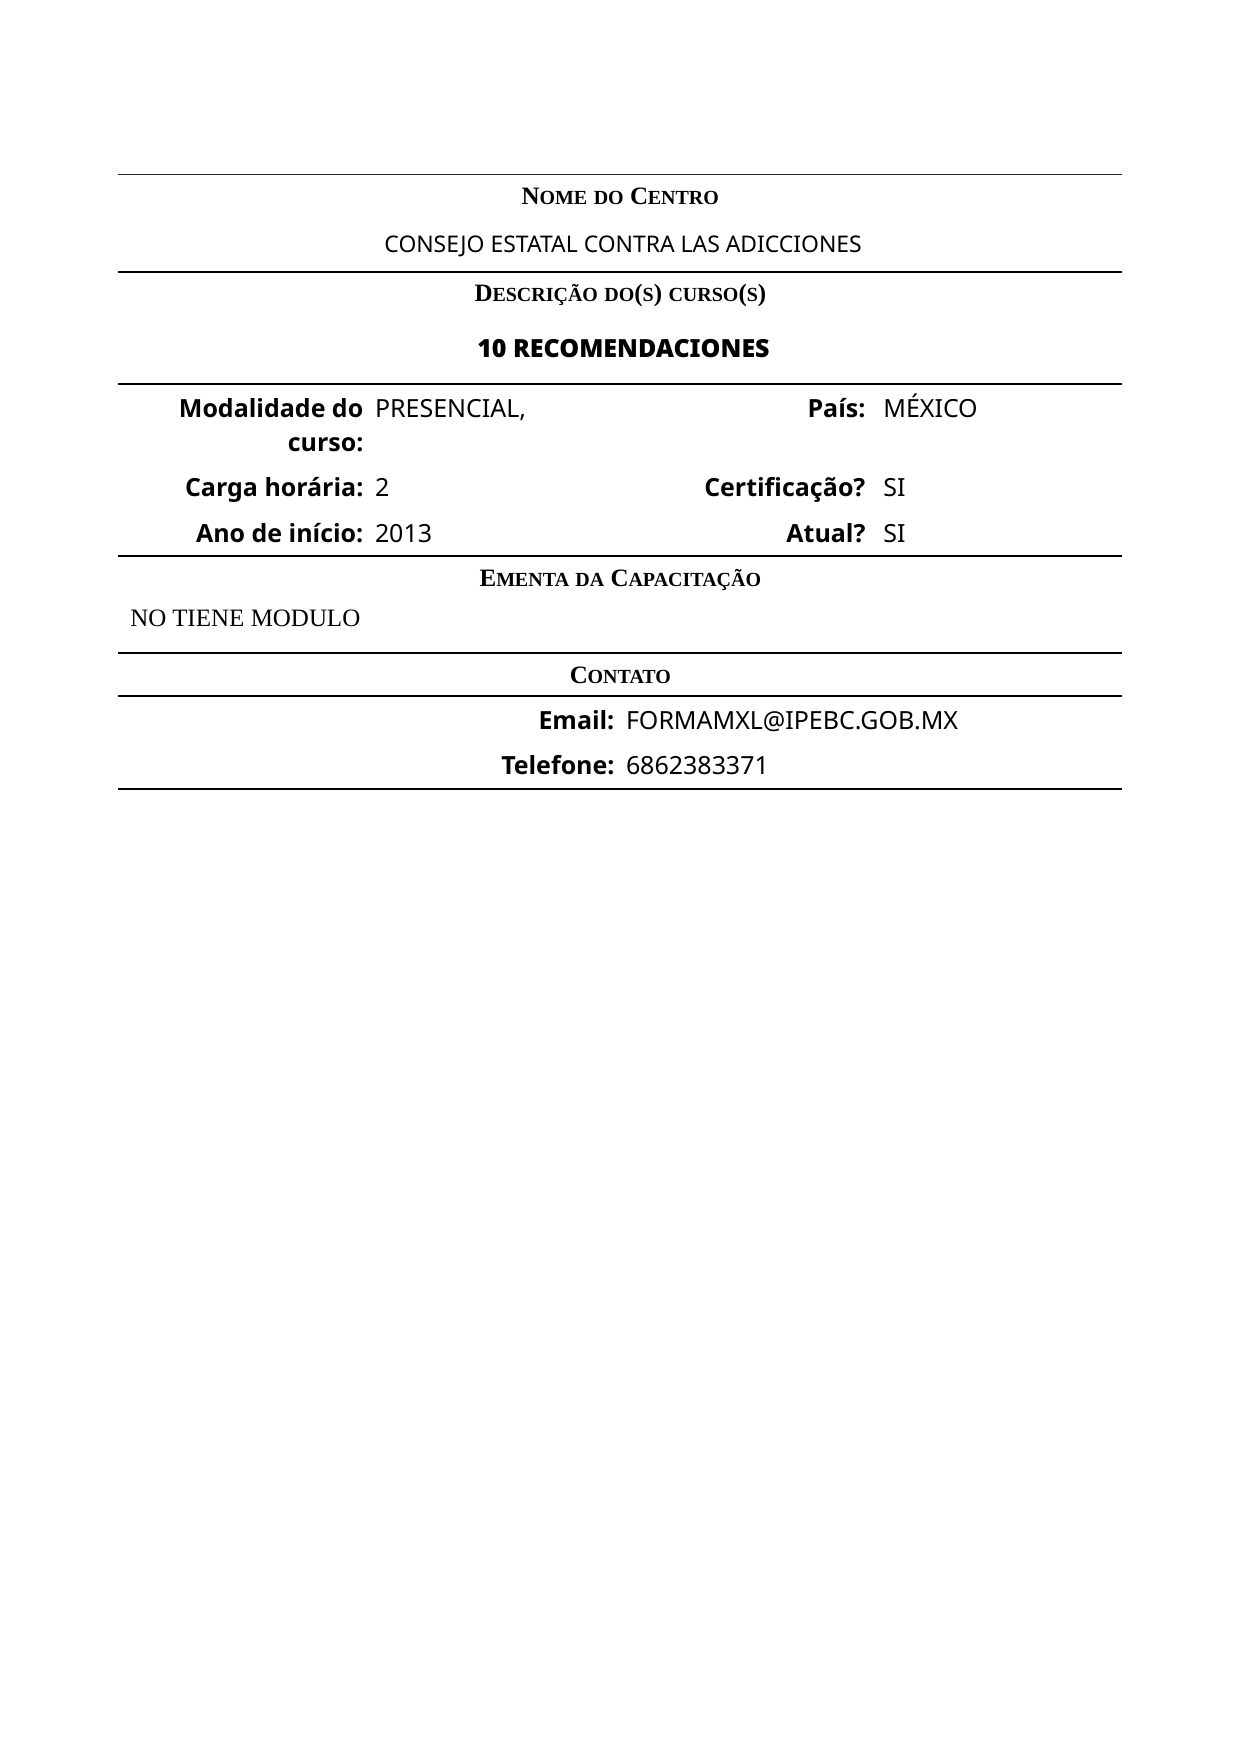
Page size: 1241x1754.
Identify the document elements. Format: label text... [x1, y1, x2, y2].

table_cell Contato [118, 654, 1122, 694]
table_cell SI [871, 464, 1122, 509]
table_cell SI [871, 510, 1122, 555]
table_cell Ano de início: [118, 510, 369, 555]
table_cell Carga horária: [118, 464, 369, 509]
table_cell País: [620, 385, 871, 464]
table_cell Modalidade do curso: [118, 385, 369, 464]
table_cell Atual? [620, 510, 871, 555]
table_cell 2 [369, 464, 620, 509]
table_cell 2013 [369, 510, 620, 555]
table_cell 6862383371 [620, 742, 1122, 788]
table_cell FORMAMXL@IPEBC.GOB.MX [620, 697, 1122, 742]
table_cell 10 RECOMENDACIONES [118, 313, 1122, 382]
table_header Nome do Centro [118, 176, 1122, 216]
table_cell Descrição do(s) curso(s) [118, 273, 1122, 313]
table_cell NO TIENE MODULO [118, 598, 1122, 652]
table_cell Telefone: [118, 742, 620, 788]
table_cell CONSEJO ESTATAL CONTRA LAS ADICCIONES [118, 216, 1122, 271]
table_cell PRESENCIAL, [369, 385, 620, 464]
table_cell Ementa da Capacitação [118, 557, 1122, 597]
table_cell Certificação? [620, 464, 871, 509]
table_cell MÉXICO [871, 385, 1122, 464]
table_cell Email: [118, 697, 620, 742]
